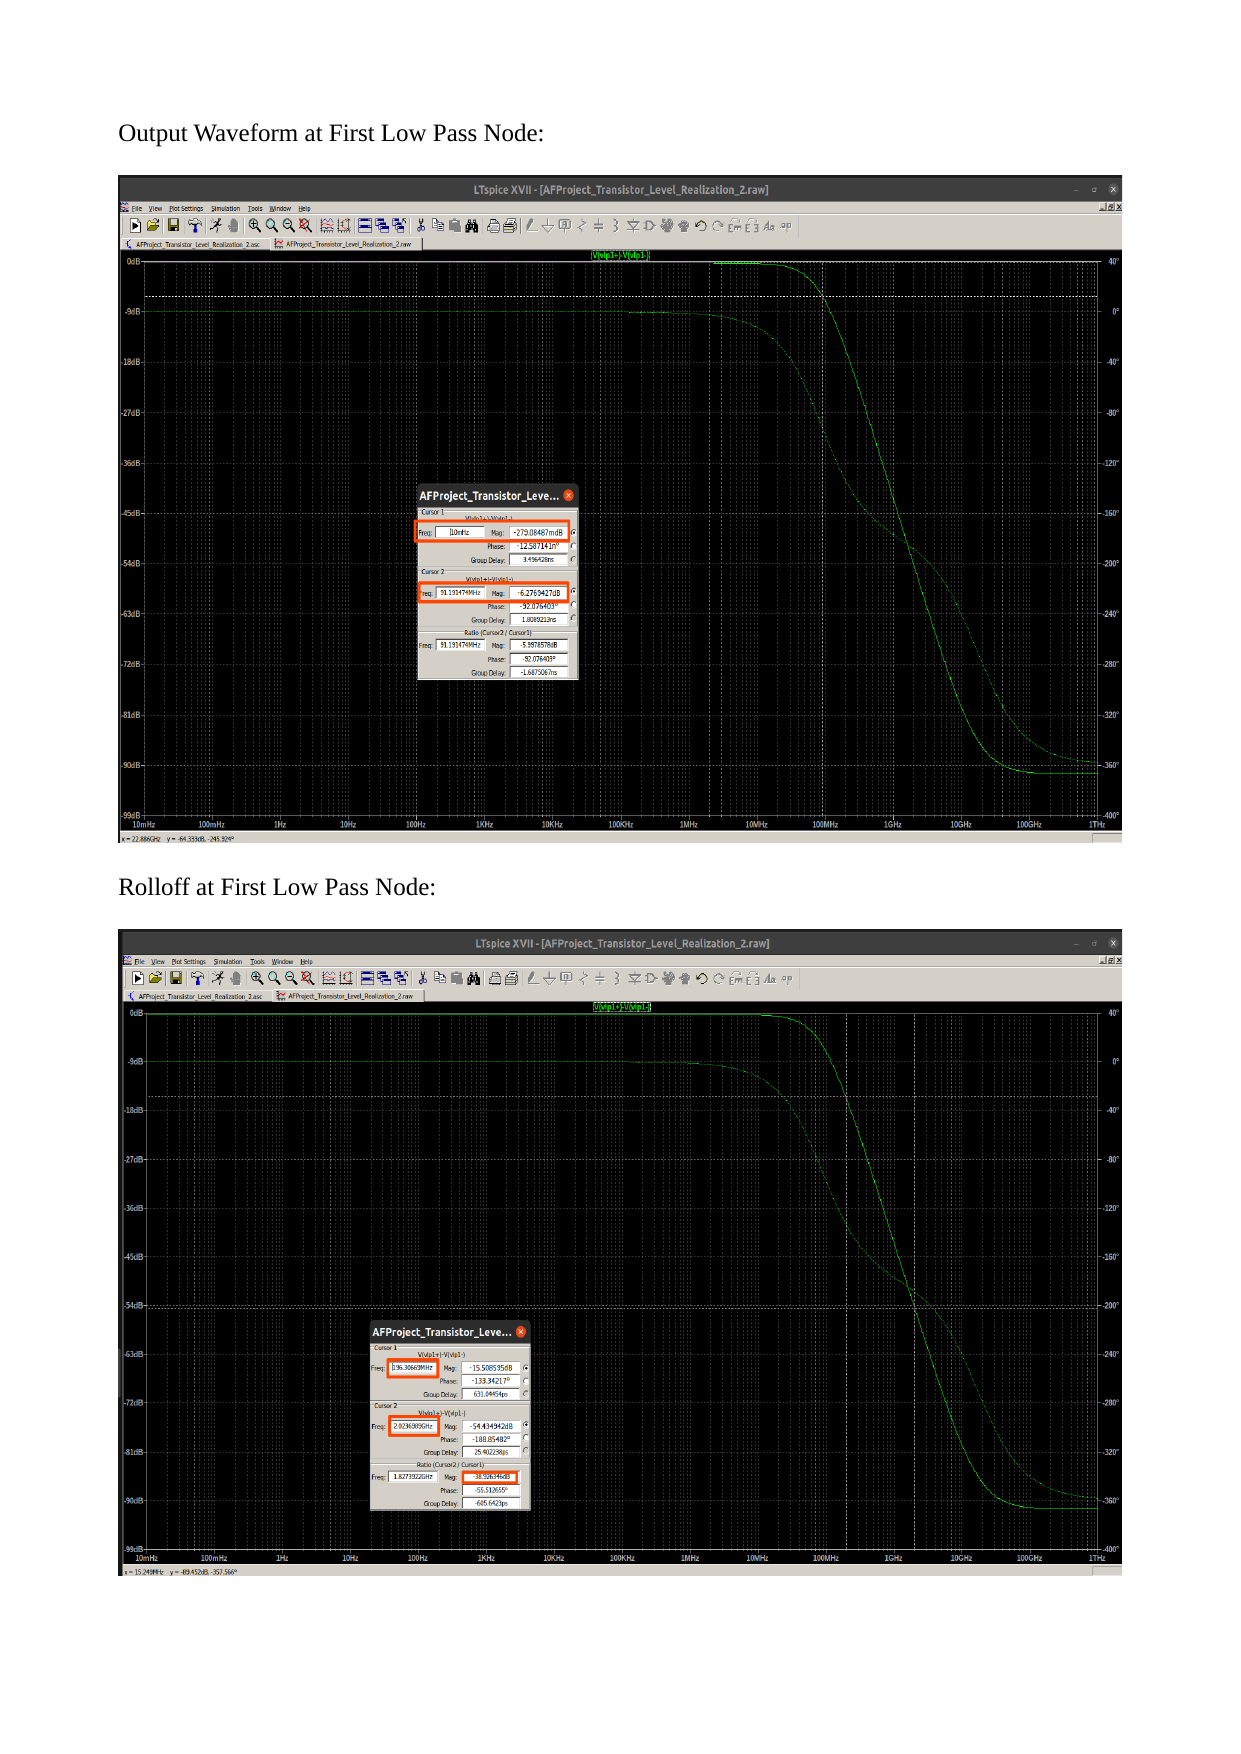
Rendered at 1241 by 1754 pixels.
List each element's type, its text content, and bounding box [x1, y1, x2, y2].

picture [118, 175, 1123, 843]
text Rolloff at First Low Pass Node: [118, 872, 1122, 900]
text Output Waveform at First Low Pass Node: [118, 118, 1122, 147]
picture [118, 929, 1123, 1576]
